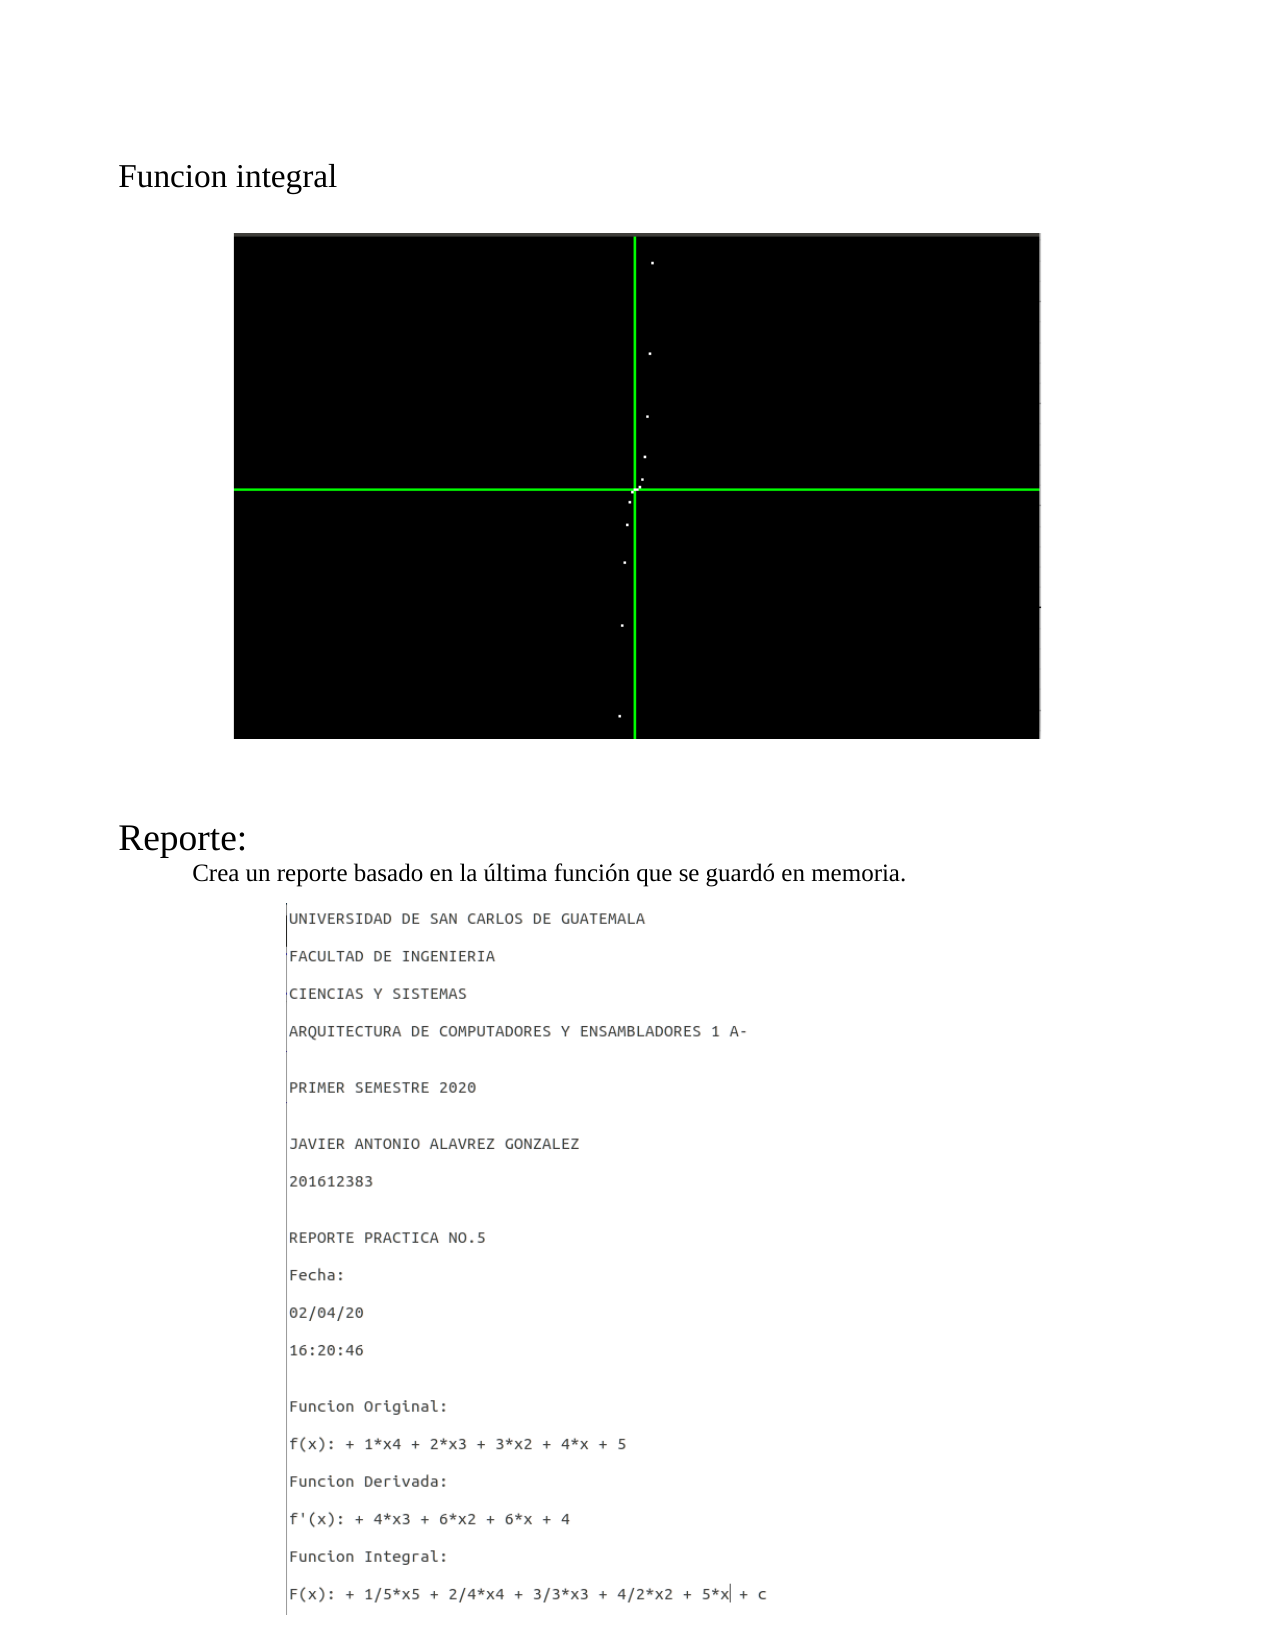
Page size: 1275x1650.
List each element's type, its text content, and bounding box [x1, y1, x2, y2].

picture [233, 233, 1042, 739]
text Crea un reporte basado en la última función que se guardó en memoria. [118, 858, 1157, 887]
text Funcion integral [118, 156, 1157, 195]
text Reporte: [118, 815, 1157, 858]
picture [286, 903, 887, 1615]
